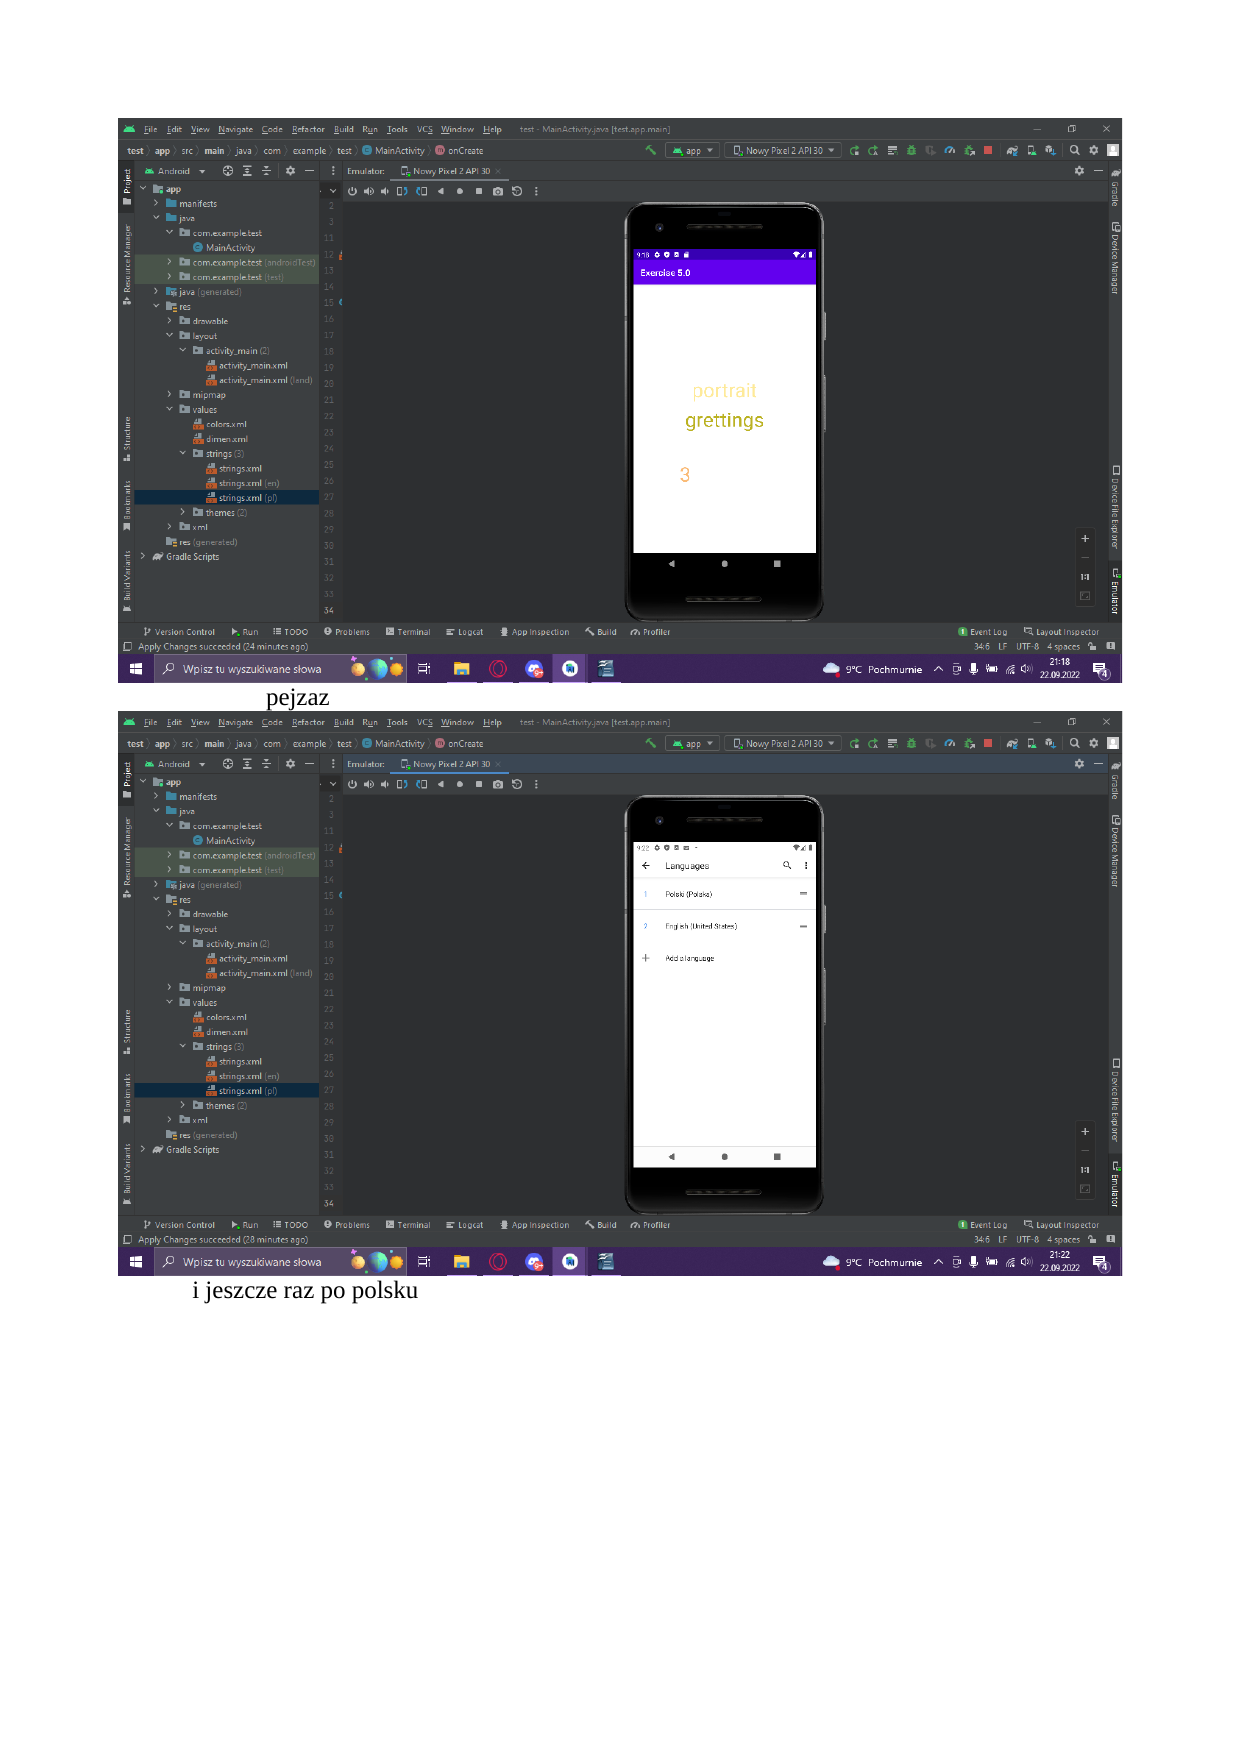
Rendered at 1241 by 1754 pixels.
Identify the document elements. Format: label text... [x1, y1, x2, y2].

picture [118, 711, 1123, 1276]
picture [118, 118, 1123, 683]
text i jeszcze raz po polsku [118, 1276, 1122, 1333]
text pejzaz [118, 683, 1122, 711]
